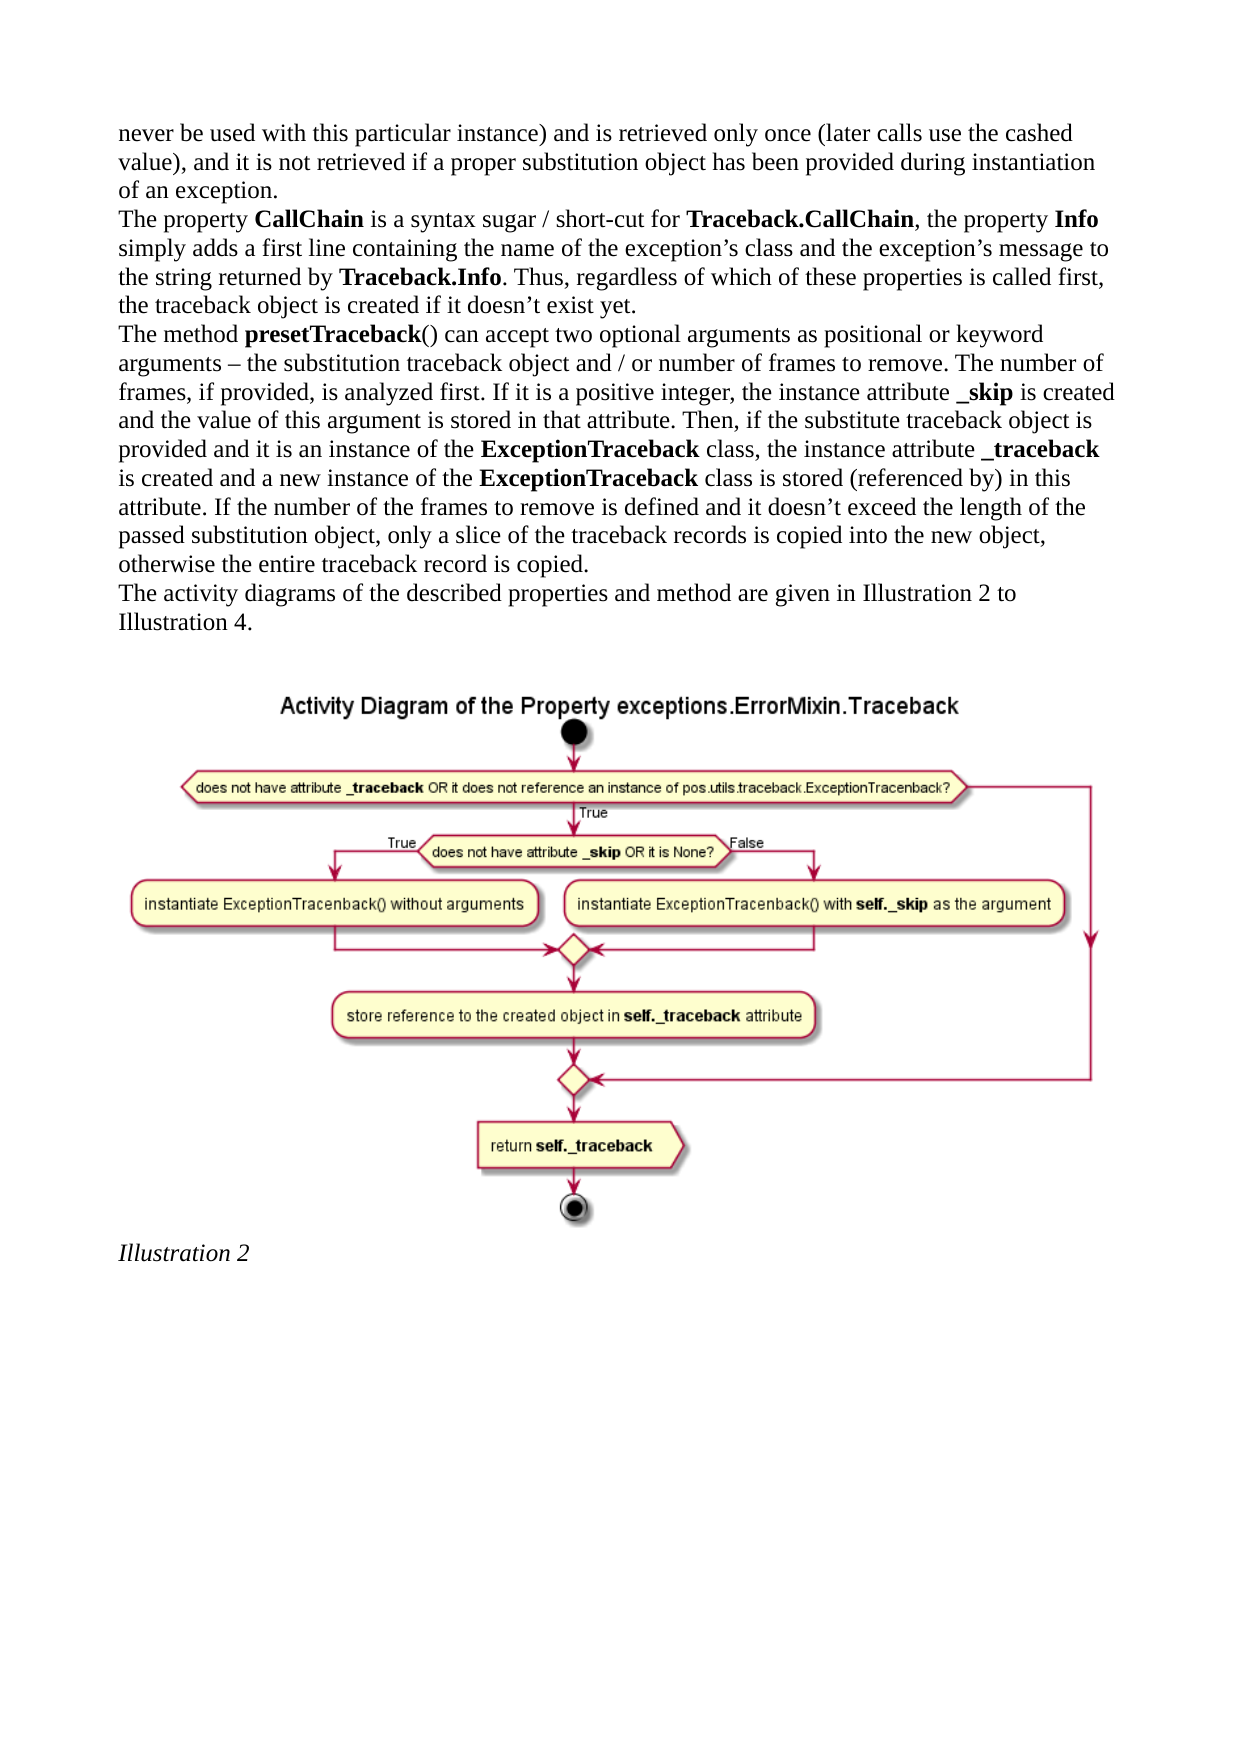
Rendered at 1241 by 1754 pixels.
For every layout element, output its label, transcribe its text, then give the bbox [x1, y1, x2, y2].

text Illustration 2 [118, 1233, 1122, 1267]
text The activity diagrams of the described properties and method are given in Illustration 2 to Illustration 4. [118, 578, 1122, 636]
picture [118, 676, 1123, 1233]
text The method presetTraceback() can accept two optional arguments as positional or keyword arguments – the substitution traceback object and / or number of frames to remove. The number of frames, if provided, is analyzed first. If it is a positive integer, the instance attribute _skip is created and the value of this argument is stored in that attribute. Then, if the substitute traceback object is provided and it is an instance of the ExceptionTraceback class, the instance attribute _traceback is created and a new instance of the ExceptionTraceback class is stored (referenced by) in this attribute. If the number of the frames to remove is defined and it doesn’t exceed the length of the passed substitution object, only a slice of the traceback records is copied into the new object, otherwise the entire traceback record is copied. [118, 319, 1122, 578]
text never be used with this particular instance) and is retrieved only once (later calls use the cashed value), and it is not retrieved if a proper substitution object has been provided during instantiation of an exception. [118, 118, 1122, 204]
text The property CallChain is a syntax sugar / short-cut for Traceback.CallChain, the property Info simply adds a first line containing the name of the exception’s class and the exception’s message to the string returned by Traceback.Info. Thus, regardless of which of these properties is called first, the traceback object is created if it doesn’t exist yet. [118, 204, 1122, 319]
